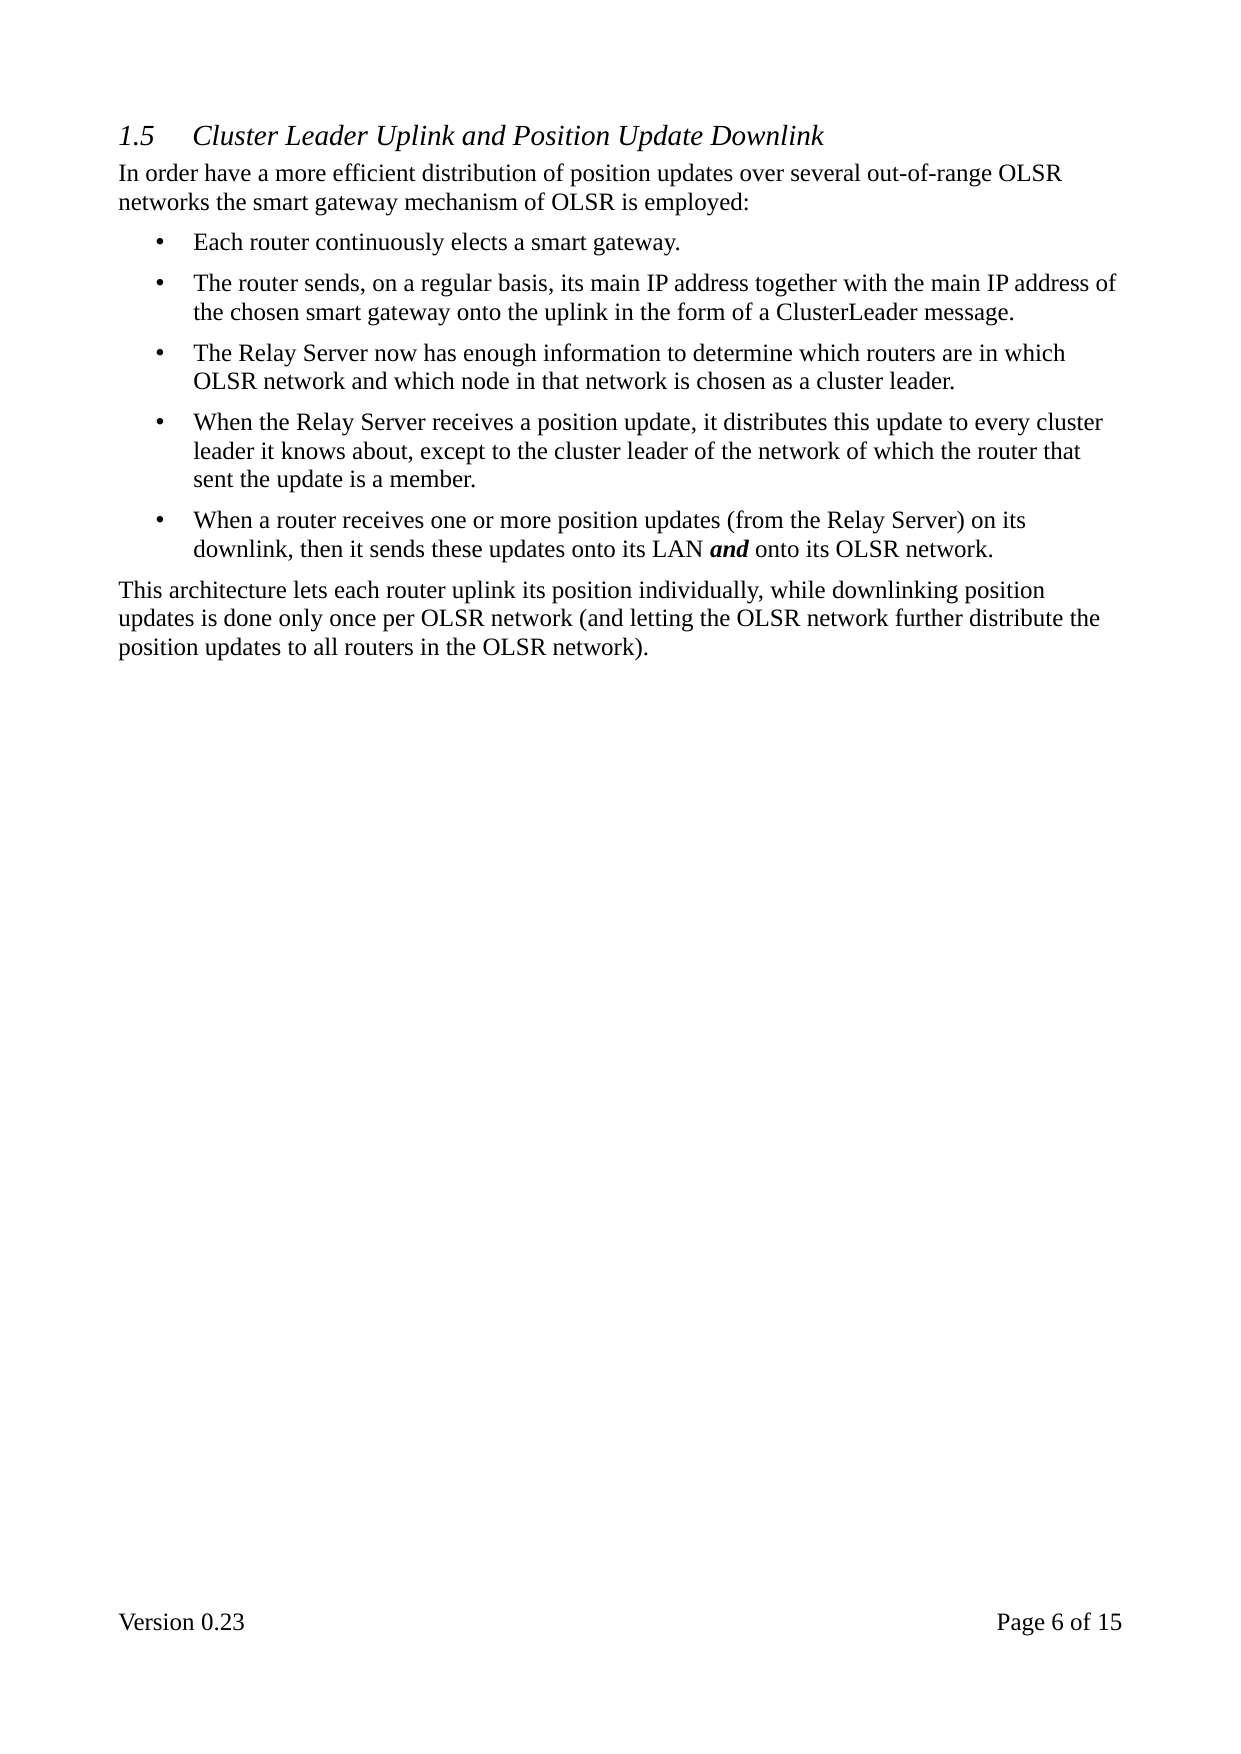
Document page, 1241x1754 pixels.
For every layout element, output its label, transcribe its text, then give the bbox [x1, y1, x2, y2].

list The Relay Server now has enough information to determine which routers are in which OLSR network and which node in that network is chosen as a cluster leader. [156, 338, 1122, 395]
list When a router receives one or more position updates (from the Relay Server) on its downlink, then it sends these updates onto its LAN and onto its OLSR network. [156, 505, 1122, 563]
subtitle Cluster Leader Uplink and Position Update Downlink [118, 118, 1122, 152]
list When the Relay Server receives a position update, it distributes this update to every cluster leader it knows about, except to the cluster leader of the network of which the router that sent the update is a member. [156, 407, 1122, 493]
list Each router continuously elects a smart gateway. [156, 227, 1122, 256]
text In order have a more efficient distribution of position updates over several out-of-range OLSR networks the smart gateway mechanism of OLSR is employed: [118, 158, 1122, 215]
text This architecture lets each router uplink its position individually, while downlinking position updates is done only once per OLSR network (and letting the OLSR network further distribute the position updates to all routers in the OLSR network). [118, 575, 1122, 661]
list The router sends, on a regular basis, its main IP address together with the main IP address of the chosen smart gateway onto the uplink in the form of a ClusterLeader message. [156, 268, 1122, 326]
